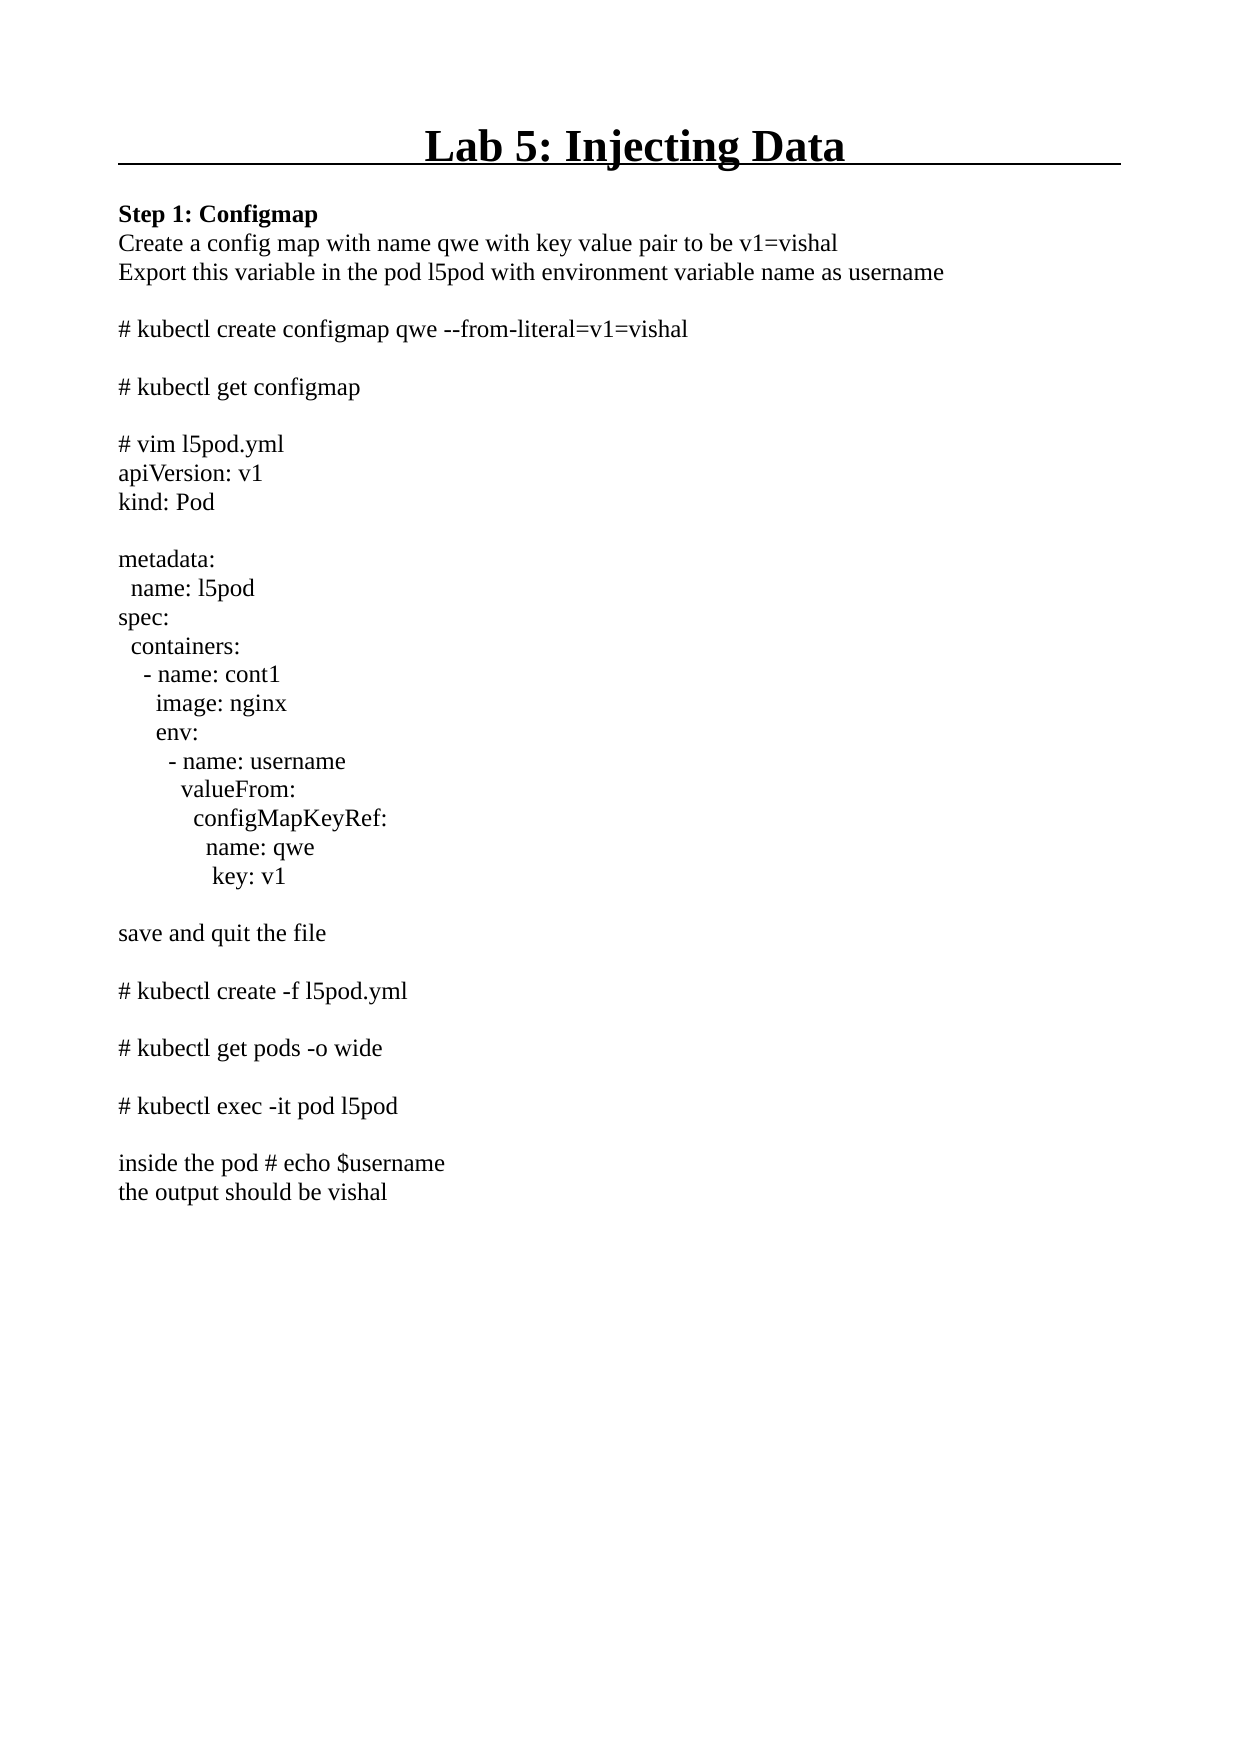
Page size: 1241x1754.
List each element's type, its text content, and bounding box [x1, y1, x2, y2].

text name: qwe [118, 832, 1122, 861]
text image: nginx [118, 688, 1122, 717]
text - name: cont1 [118, 659, 1122, 688]
text env: [118, 717, 1122, 746]
text kind: Pod [118, 487, 1122, 516]
text # kubectl create configmap qwe --from-literal=v1=vishal [118, 314, 1122, 343]
text apiVersion: v1 [118, 458, 1122, 487]
text Lab 5: Injecting Data [118, 118, 1122, 171]
text the output should be vishal [118, 1177, 1122, 1206]
text name: l5pod [118, 573, 1122, 602]
text # kubectl get configmap [118, 372, 1122, 401]
text # kubectl exec -it pod l5pod [118, 1091, 1122, 1119]
text spec: [118, 602, 1122, 631]
text containers: [118, 631, 1122, 659]
text # kubectl create -f l5pod.yml [118, 976, 1122, 1004]
text # vim l5pod.yml [118, 429, 1122, 458]
text save and quit the file [118, 918, 1122, 947]
text Step 1: Configmap Create a config map with name qwe with key value pair to be v1=vishal Export this variable in the pod l5pod with environment variable name as username [118, 199, 1122, 286]
text metadata: [118, 544, 1122, 573]
text key: v1 [118, 861, 1122, 889]
text inside the pod # echo $username [118, 1148, 1122, 1177]
text - name: username [118, 746, 1122, 774]
text configMapKeyRef: [118, 803, 1122, 832]
text # kubectl get pods -o wide [118, 1033, 1122, 1062]
text valueFrom: [118, 774, 1122, 803]
